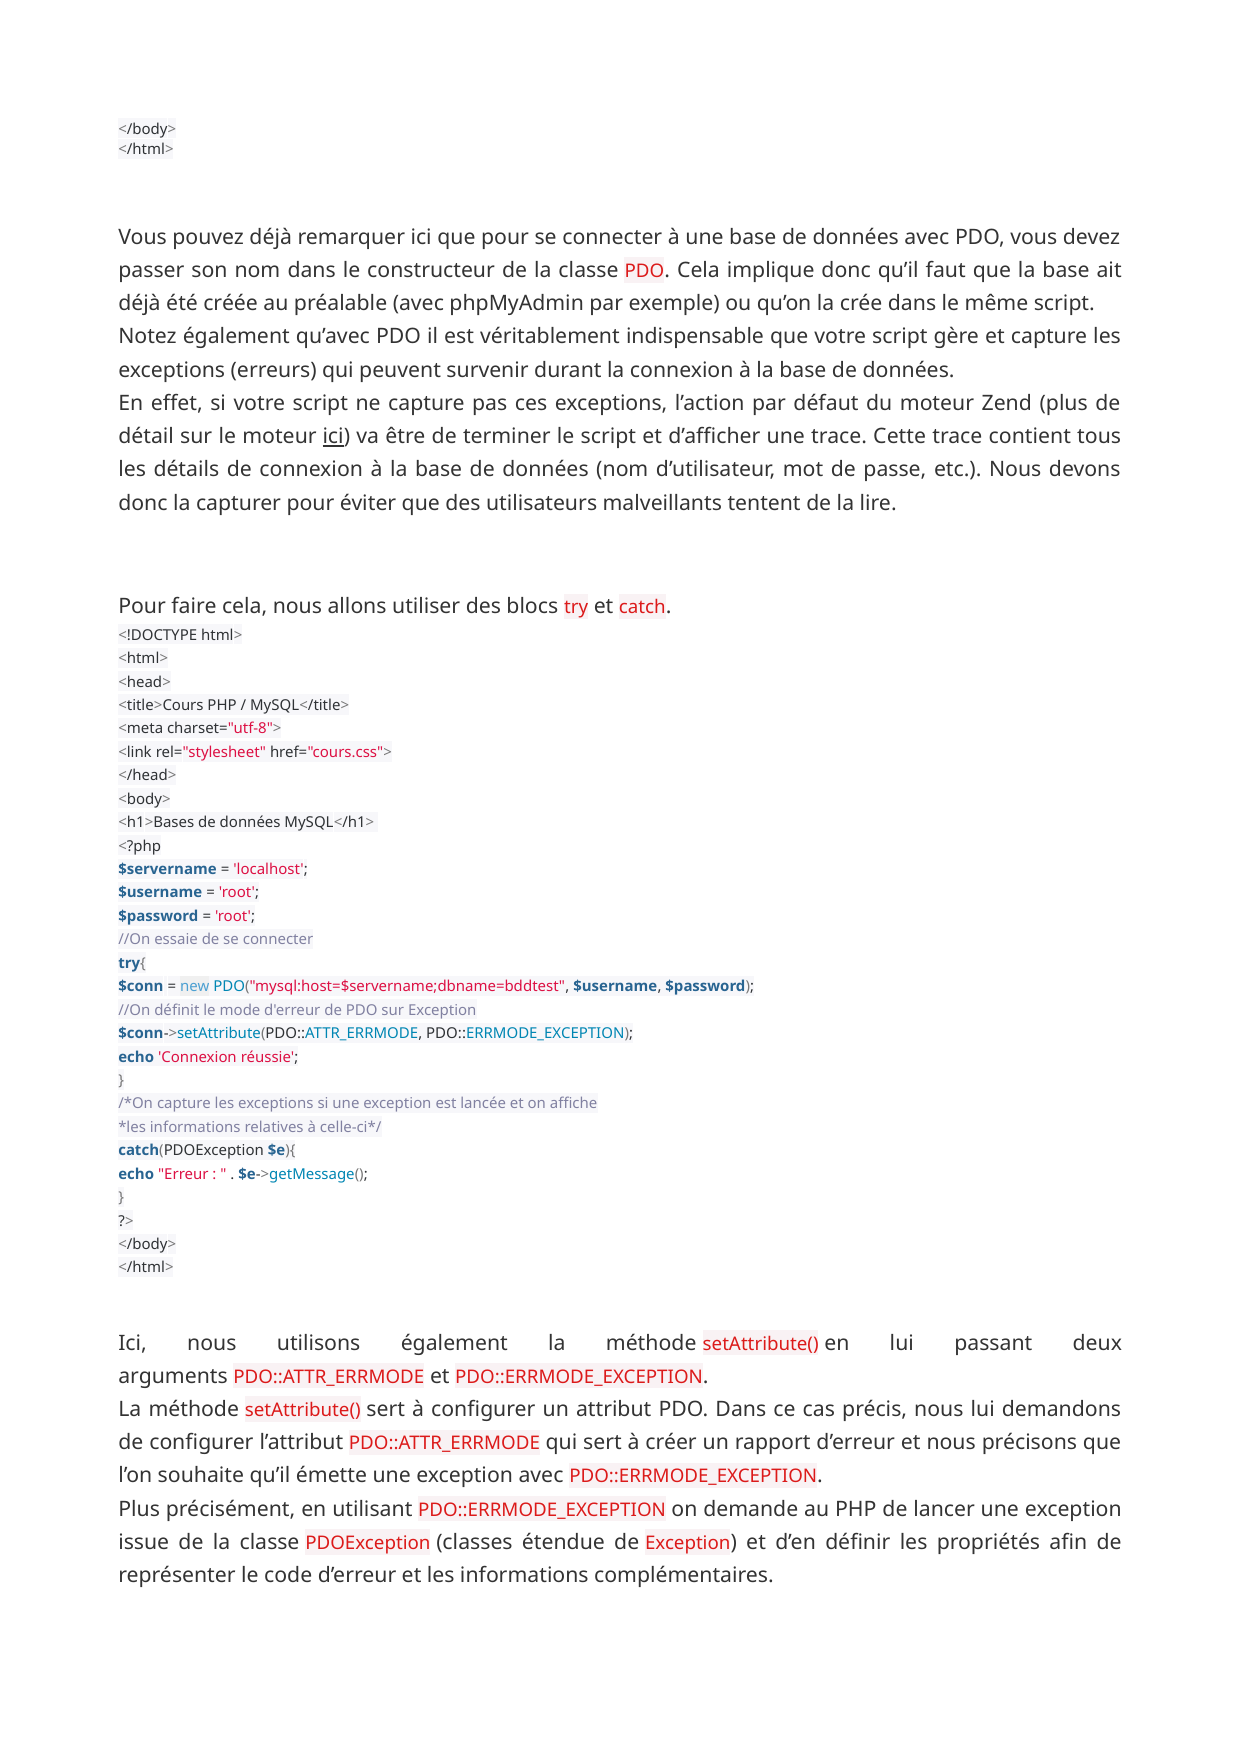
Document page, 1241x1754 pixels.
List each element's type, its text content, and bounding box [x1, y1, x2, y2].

text echo 'Connexion réussie'; [118, 1046, 1122, 1066]
text /*On capture les exceptions si une exception est lancée et on affiche [118, 1093, 1122, 1113]
text <head> [118, 671, 1122, 691]
text Notez également qu’avec PDO il est véritablement indispensable que votre script gère et capture les exceptions (erreurs) qui peuvent survenir durant la connexion à la base de données. [118, 321, 1122, 383]
text $username = 'root'; [118, 882, 1122, 902]
picture [410, 1027, 416, 1038]
text <html> [118, 647, 1122, 668]
text Vous pouvez déjà remarquer ici que pour se connecter à une base de données avec PDO, vous devez passer son nom dans le constructeur de la classe PDO. Cela implique donc qu’il faut que la base ait déjà été créée au préalable (avec phpMyAdmin par exemple) ou qu’on la crée dans le même script. [118, 221, 1122, 317]
text <link rel="stylesheet" href="cours.css"> [118, 741, 1122, 762]
picture [355, 1027, 360, 1038]
text try{ [118, 952, 1122, 973]
text catch(PDOException $e){ [118, 1140, 1122, 1160]
text La méthode setAttribute() sert à configurer un attribut PDO. Dans ce cas précis, nous lui demandons de configurer l’attribut PDO::ATTR_ERRMODE qui sert à créer un rapport d’erreur et nous précisons que l’on souhaite qu’il émette une exception avec PDO::ERRMODE_EXCEPTION. [118, 1394, 1122, 1489]
text echo "Erreur : " . $e->getMessage(); [118, 1163, 1122, 1183]
text <title>Cours PHP / MySQL</title> [118, 694, 1122, 715]
text Pour faire cela, nous allons utiliser des blocs try et catch. [118, 591, 1122, 620]
text $conn->setAttribute(PDO::ATTR_ERRMODE, PDO::ERRMODE_EXCEPTION); [118, 1022, 1122, 1043]
text </html> [118, 138, 1122, 159]
text <h1>Bases de données MySQL</h1> [118, 812, 1122, 832]
text </body> [118, 118, 1122, 138]
picture [399, 1027, 406, 1038]
picture [579, 1027, 584, 1038]
text } [118, 1069, 1122, 1090]
text En effet, si votre script ne capture pas ces exceptions, l’action par défaut du moteur Zend (plus de détail sur le moteur ici) va être de terminer le script et d’afficher une trace. Cette trace contient tous les détails de connexion à la base de données (nom d’utilisateur, mot de passe, etc.). Nous devons donc la capturer pour éviter que des utilisateurs malveillants tentent de la lire. [118, 388, 1122, 516]
text <?php [118, 835, 1122, 855]
text </html> [118, 1257, 1122, 1277]
text Ici, nous utilisons également la méthode setAttribute() en lui passant deux arguments PDO::ATTR_ERRMODE et PDO::ERRMODE_EXCEPTION. [118, 1327, 1122, 1389]
text *les informations relatives à celle-ci*/ [118, 1116, 1122, 1137]
picture [587, 1027, 595, 1038]
text } [118, 1187, 1122, 1207]
text ?> [118, 1210, 1122, 1230]
text //On définit le mode d'erreur de PDO sur Exception [118, 999, 1122, 1019]
text //On essaie de se connecter [118, 929, 1122, 949]
text </body> [118, 1233, 1122, 1254]
text </head> [118, 765, 1122, 785]
text $password = 'root'; [118, 905, 1122, 926]
text <body> [118, 788, 1122, 808]
text $servername = 'localhost'; [118, 858, 1122, 879]
text Plus précisément, en utilisant PDO::ERRMODE_EXCEPTION on demande au PHP de lancer une exception issue de la classe PDOException (classes étendue de Exception) et d’en définir les propriétés afin de représenter le code d’erreur et les informations complémentaires. [118, 1493, 1122, 1589]
text <!DOCTYPE html> [118, 624, 1122, 644]
text $conn = new PDO("mysql:host=$servername;dbname=bddtest", $username, $password); [118, 976, 1122, 996]
text <meta charset="utf-8"> [118, 718, 1122, 738]
